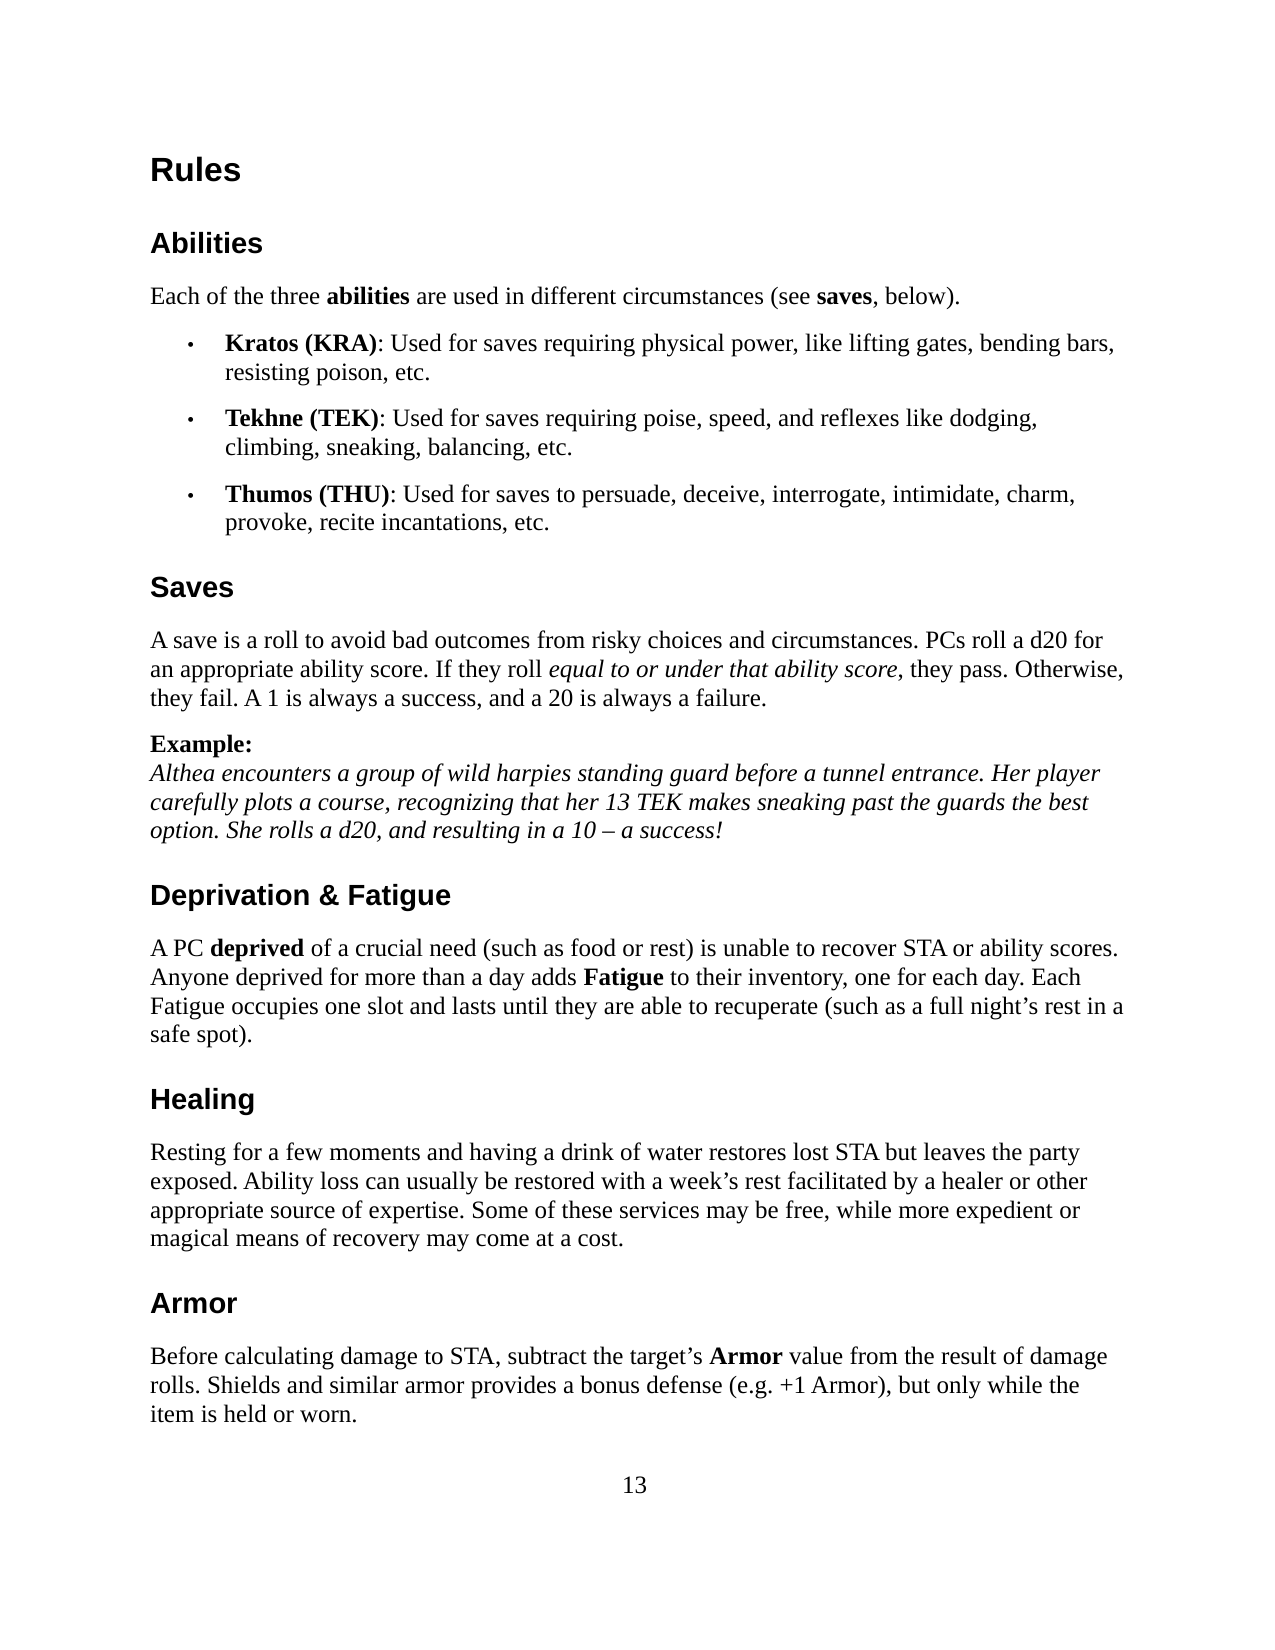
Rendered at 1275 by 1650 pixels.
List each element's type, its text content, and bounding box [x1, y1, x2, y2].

list Thumos (THU): Used for saves to persuade, deceive, interrogate, intimidate, charm, provoke, recite incantations, etc. [187, 479, 1125, 536]
subtitle Saves [150, 570, 1125, 604]
text A save is a roll to avoid bad outcomes from risky choices and circumstances. PCs roll a d20 for an appropriate ability score. If they roll equal to or under that ability score, they pass. Otherwise, they fail. A 1 is always a success, and a 20 is always a failure. [150, 625, 1125, 711]
subtitle Abilities [150, 226, 1125, 260]
subtitle Armor [150, 1286, 1125, 1320]
text Before calculating damage to STA, subtract the target’s Armor value from the result of damage rolls. Shields and similar armor provides a bonus defense (e.g. +1 Armor), but only while the item is held or worn. [150, 1341, 1125, 1427]
list Tekhne (TEK): Used for saves requiring poise, speed, and reflexes like dodging, climbing, sneaking, balancing, etc. [187, 403, 1125, 461]
list Kratos (KRA): Used for saves requiring physical power, like lifting gates, bending bars, resisting poison, etc. [187, 328, 1125, 385]
subtitle Healing [150, 1082, 1125, 1116]
subtitle Rules [150, 150, 1125, 189]
subtitle Deprivation & Fatigue [150, 878, 1125, 912]
text Example: Althea encounters a group of wild harpies standing guard before a tunnel entrance. Her player carefully plots a course, recognizing that her 13 TEK makes sneaking past the guards the best option. She rolls a d20, and resulting in a 10 – a success! [150, 729, 1125, 844]
text Each of the three abilities are used in different circumstances (see saves, below). [150, 281, 1125, 310]
text A PC deprived of a crucial need (such as food or rest) is unable to recover STA or ability scores. Anyone deprived for more than a day adds Fatigue to their inventory, one for each day. Each Fatigue occupies one slot and lasts until they are able to recuperate (such as a full night’s rest in a safe spot). [150, 933, 1125, 1048]
text Resting for a few moments and having a drink of water restores lost STA but leaves the party exposed. Ability loss can usually be restored with a week’s rest facilitated by a healer or other appropriate source of expertise. Some of these services may be free, while more expedient or magical means of recovery may come at a cost. [150, 1137, 1125, 1252]
